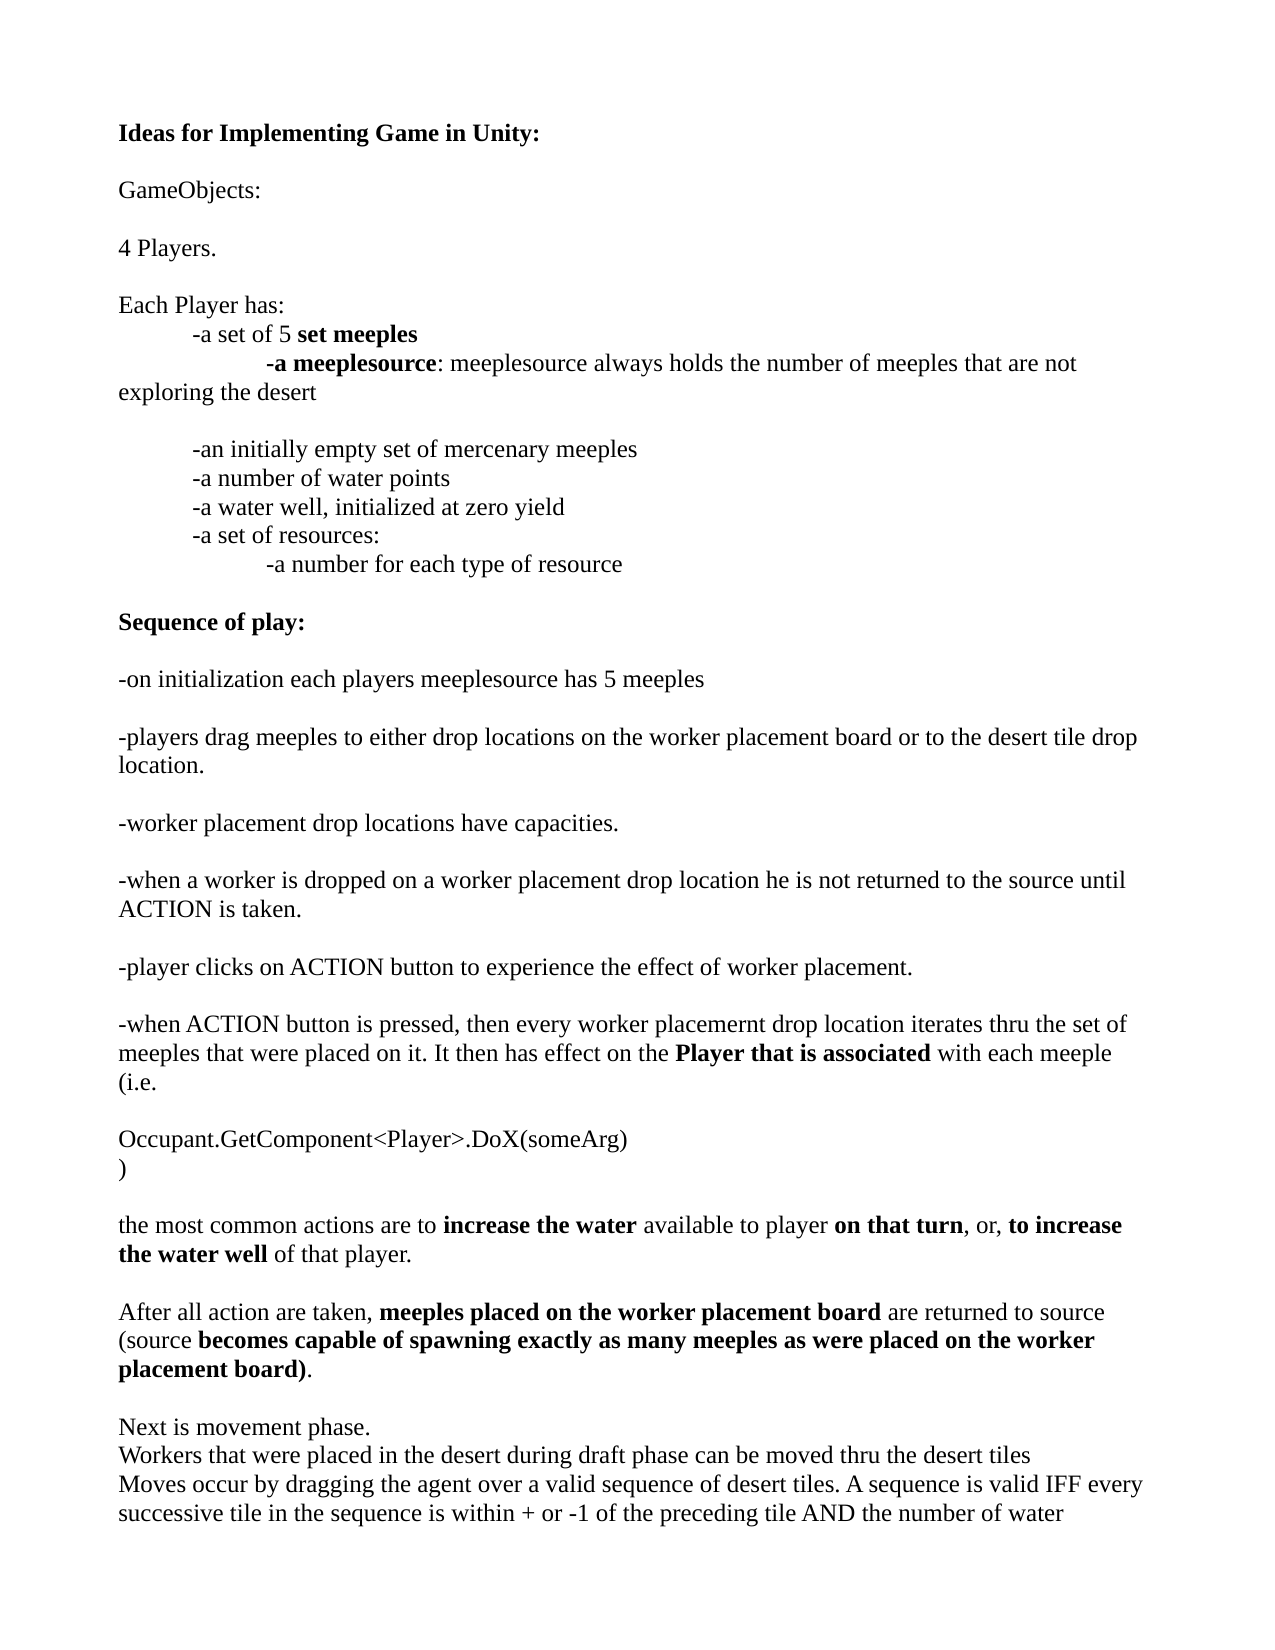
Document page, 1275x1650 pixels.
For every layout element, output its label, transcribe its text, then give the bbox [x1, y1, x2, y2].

text -on initialization each players meeplesource has 5 meeples [118, 664, 1157, 693]
text Next is movement phase. [118, 1412, 1157, 1441]
text -a number of water points [118, 463, 1157, 492]
text ) [118, 1153, 1157, 1182]
text the most common actions are to increase the water available to player on that turn, or, to increase the water well of that player. [118, 1211, 1157, 1268]
text -a set of 5 set meeples [118, 319, 1157, 348]
text GameObjects: [118, 176, 1157, 204]
text 4 Players. [118, 233, 1157, 262]
text -an initially empty set of mercenary meeples [118, 434, 1157, 463]
text Occupant.GetComponent<Player>.DoX(someArg) [118, 1124, 1157, 1153]
text -when ACTION button is pressed, then every worker placemernt drop location iterates thru the set of meeples that were placed on it. It then has effect on the Player that is associated with each meeple (i.e. [118, 1009, 1157, 1096]
text Sequence of play: [118, 607, 1157, 636]
text -a meeplesource: meeplesource always holds the number of meeples that are not exploring the desert [118, 348, 1157, 406]
text -a number for each type of resource [118, 549, 1157, 578]
text Each Player has: [118, 291, 1157, 319]
text Ideas for Implementing Game in Unity: [118, 118, 1157, 147]
text -worker placement drop locations have capacities. [118, 808, 1157, 837]
text After all action are taken, meeples placed on the worker placement board are returned to source (source becomes capable of spawning exactly as many meeples as were placed on the worker placement board). [118, 1297, 1157, 1383]
text -when a worker is dropped on a worker placement drop location he is not returned to the source until ACTION is taken. [118, 866, 1157, 923]
text Moves occur by dragging the agent over a valid sequence of desert tiles. A sequence is valid IFF every successive tile in the sequence is within + or -1 of the preceding tile AND the number of water [118, 1469, 1157, 1527]
text -player clicks on ACTION button to experience the effect of worker placement. [118, 952, 1157, 981]
text -players drag meeples to either drop locations on the worker placement board or to the desert tile drop location. [118, 722, 1157, 779]
text -a set of resources: [118, 521, 1157, 549]
text Workers that were placed in the desert during draft phase can be moved thru the desert tiles [118, 1441, 1157, 1469]
text -a water well, initialized at zero yield [118, 492, 1157, 521]
